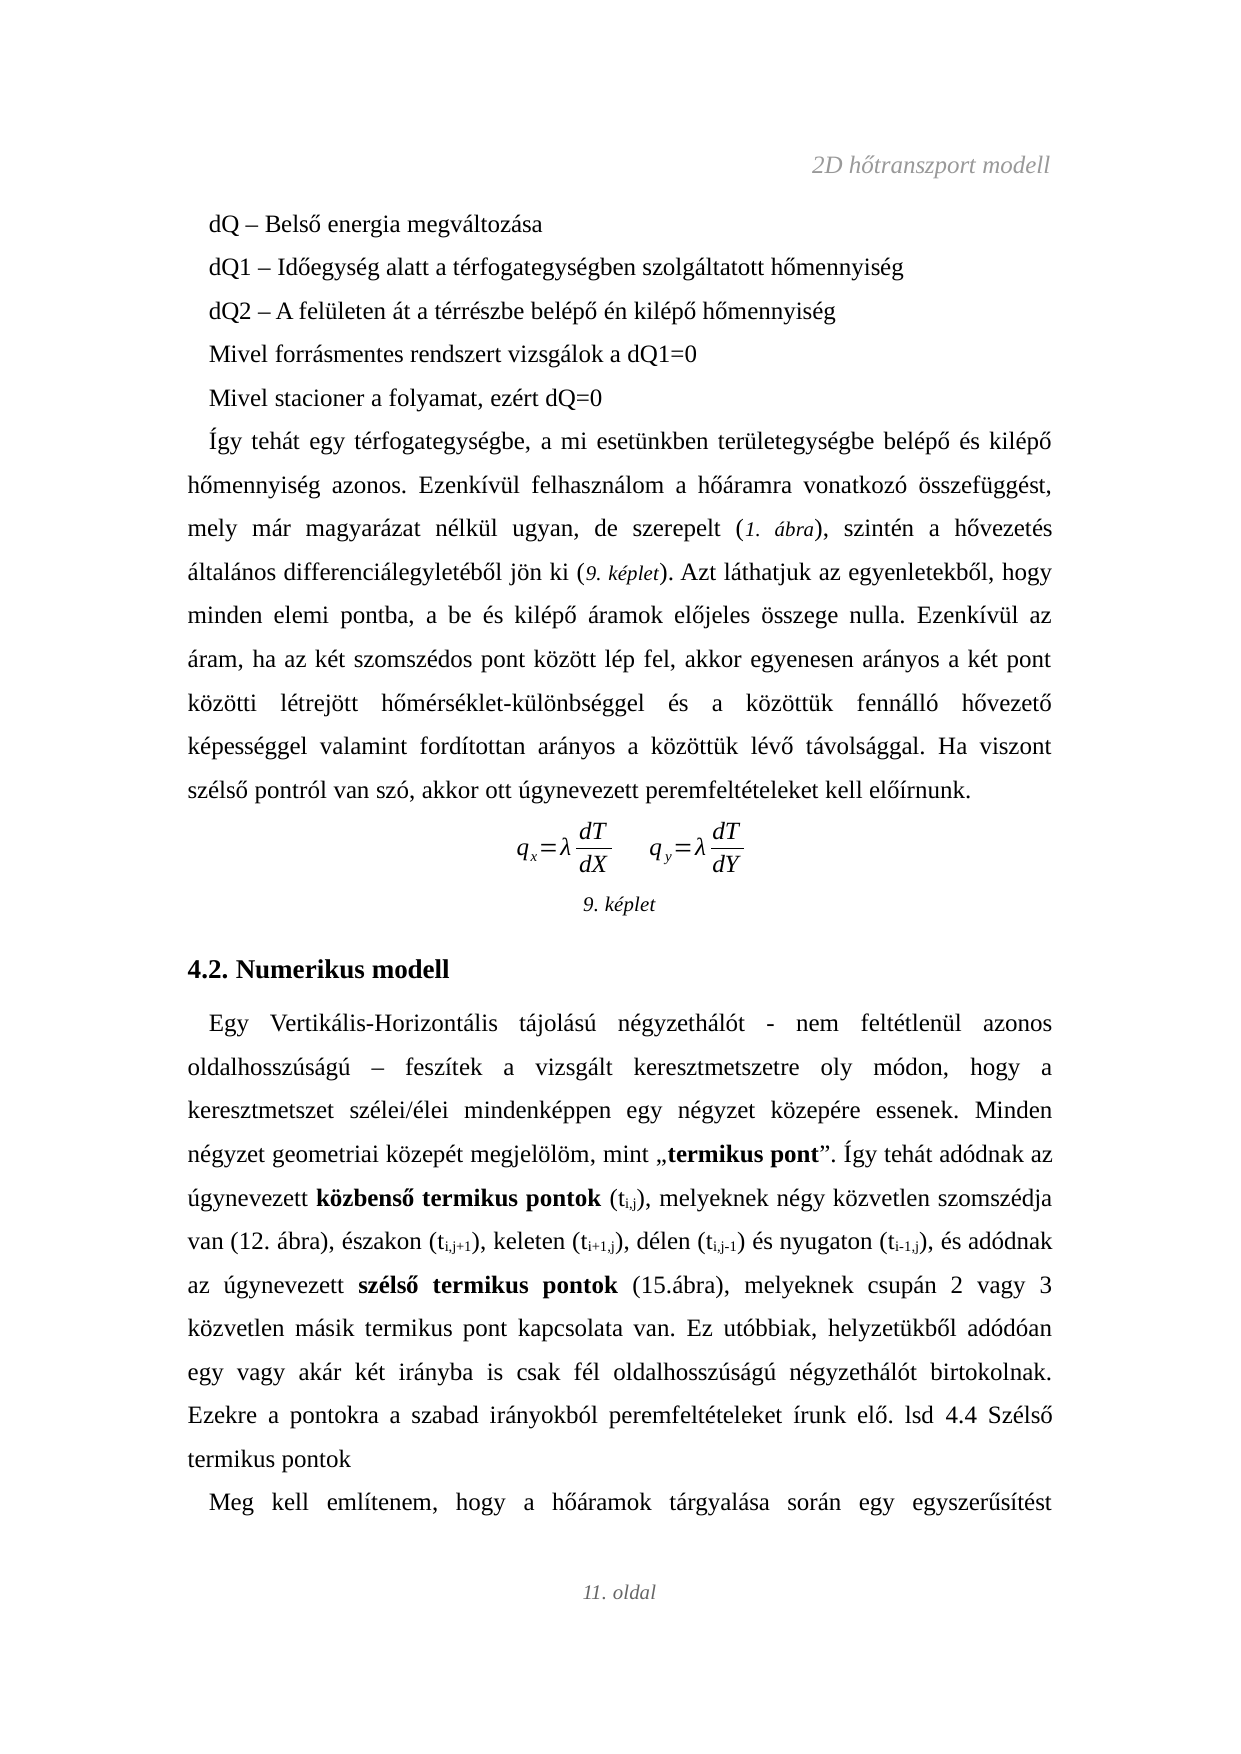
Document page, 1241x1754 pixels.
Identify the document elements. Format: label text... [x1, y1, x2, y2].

text Mivel stacioner a folyamat, ezért dQ=0 [187, 383, 1053, 412]
text Meg kell említenem, hogy a hőáramok tárgyalása során egy egyszerűsítést [187, 1487, 1053, 1516]
text dQ1 – Időegység alatt a térfogategységben szolgáltatott hőmennyiség [187, 252, 1053, 281]
text 9. képlet [187, 892, 1053, 916]
subtitle Numerikus modell [187, 953, 1053, 984]
text dQ2 – A felületen át a térrészbe belépő én kilépő hőmennyiség [187, 296, 1053, 325]
text Egy Vertikális-Horizontális tájolású négyzethálót - nem feltétlenül azonos oldalhosszúságú – feszítek a vizsgált keresztmetszetre oly módon, hogy a keresztmetszet szélei/élei mindenképpen egy négyzet közepére essenek. Minden négyzet geometriai közepét megjelölöm, mint „termikus pont”. Így tehát adódnak az úgynevezett közbenső termikus pontok (ti,j), melyeknek négy közvetlen szomszédja van (12. ábra), északon (ti,j+1), keleten (ti+1,j), délen (ti,j-1) és nyugaton (ti-1,j), és adódnak az úgynevezett szélső termikus pontok (15.ábra), melyeknek csupán 2 vagy 3 közvetlen másik termikus pont kapcsolata van. Ez utóbbiak, helyzetükből adódóan egy vagy akár két irányba is csak fél oldalhosszúságú négyzethálót birtokolnak. Ezekre a pontokra a szabad irányokból peremfeltételeket írunk elő. lsd 4.4 Szélső termikus pontok [187, 1008, 1053, 1473]
text Így tehát egy térfogategységbe, a mi esetünkben területegységbe belépő és kilépő hőmennyiség azonos. Ezenkívül felhasználom a hőáramra vonatkozó összefüggést, mely már magyarázat nélkül ugyan, de szerepelt (1. ábra), szintén a hővezetés általános differenciálegyletéből jön ki (9. képlet). Azt láthatjuk az egyenletekből, hogy minden elemi pontba, a be és kilépő áramok előjeles összege nulla. Ezenkívül az áram, ha az két szomszédos pont között lép fel, akkor egyenesen arányos a két pont közötti létrejött hőmérséklet-különbséggel és a közöttük fennálló hővezető képességgel valamint fordítottan arányos a közöttük lévő távolsággal. Ha viszont szélső pontról van szó, akkor ott úgynevezett peremfeltételeket kell előírnunk. [187, 426, 1053, 804]
text dQ – Belső energia megváltozása [187, 208, 1053, 238]
text Mivel forrásmentes rendszert vizsgálok a dQ1=0 [187, 339, 1053, 368]
